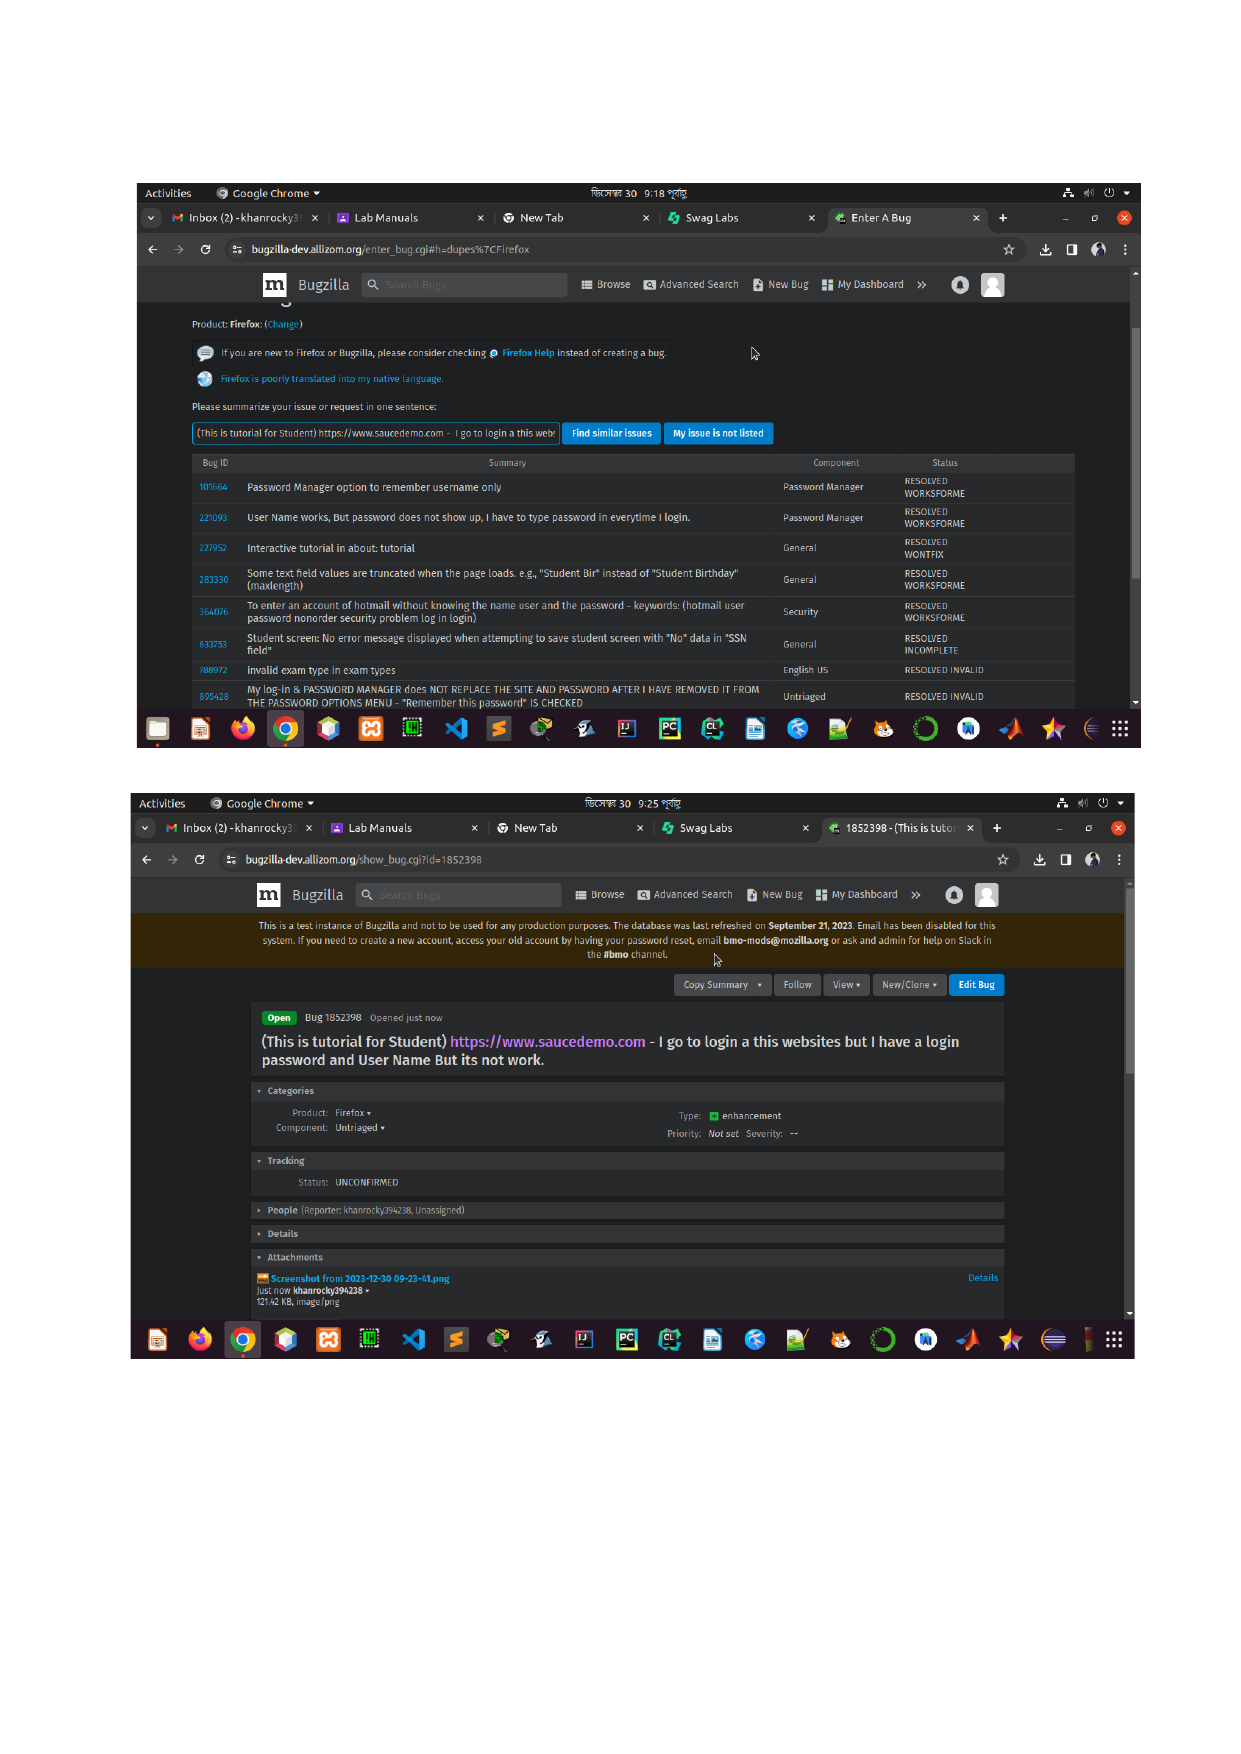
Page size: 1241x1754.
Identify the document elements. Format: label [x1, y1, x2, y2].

picture [136, 183, 1141, 748]
picture [130, 793, 1135, 1359]
